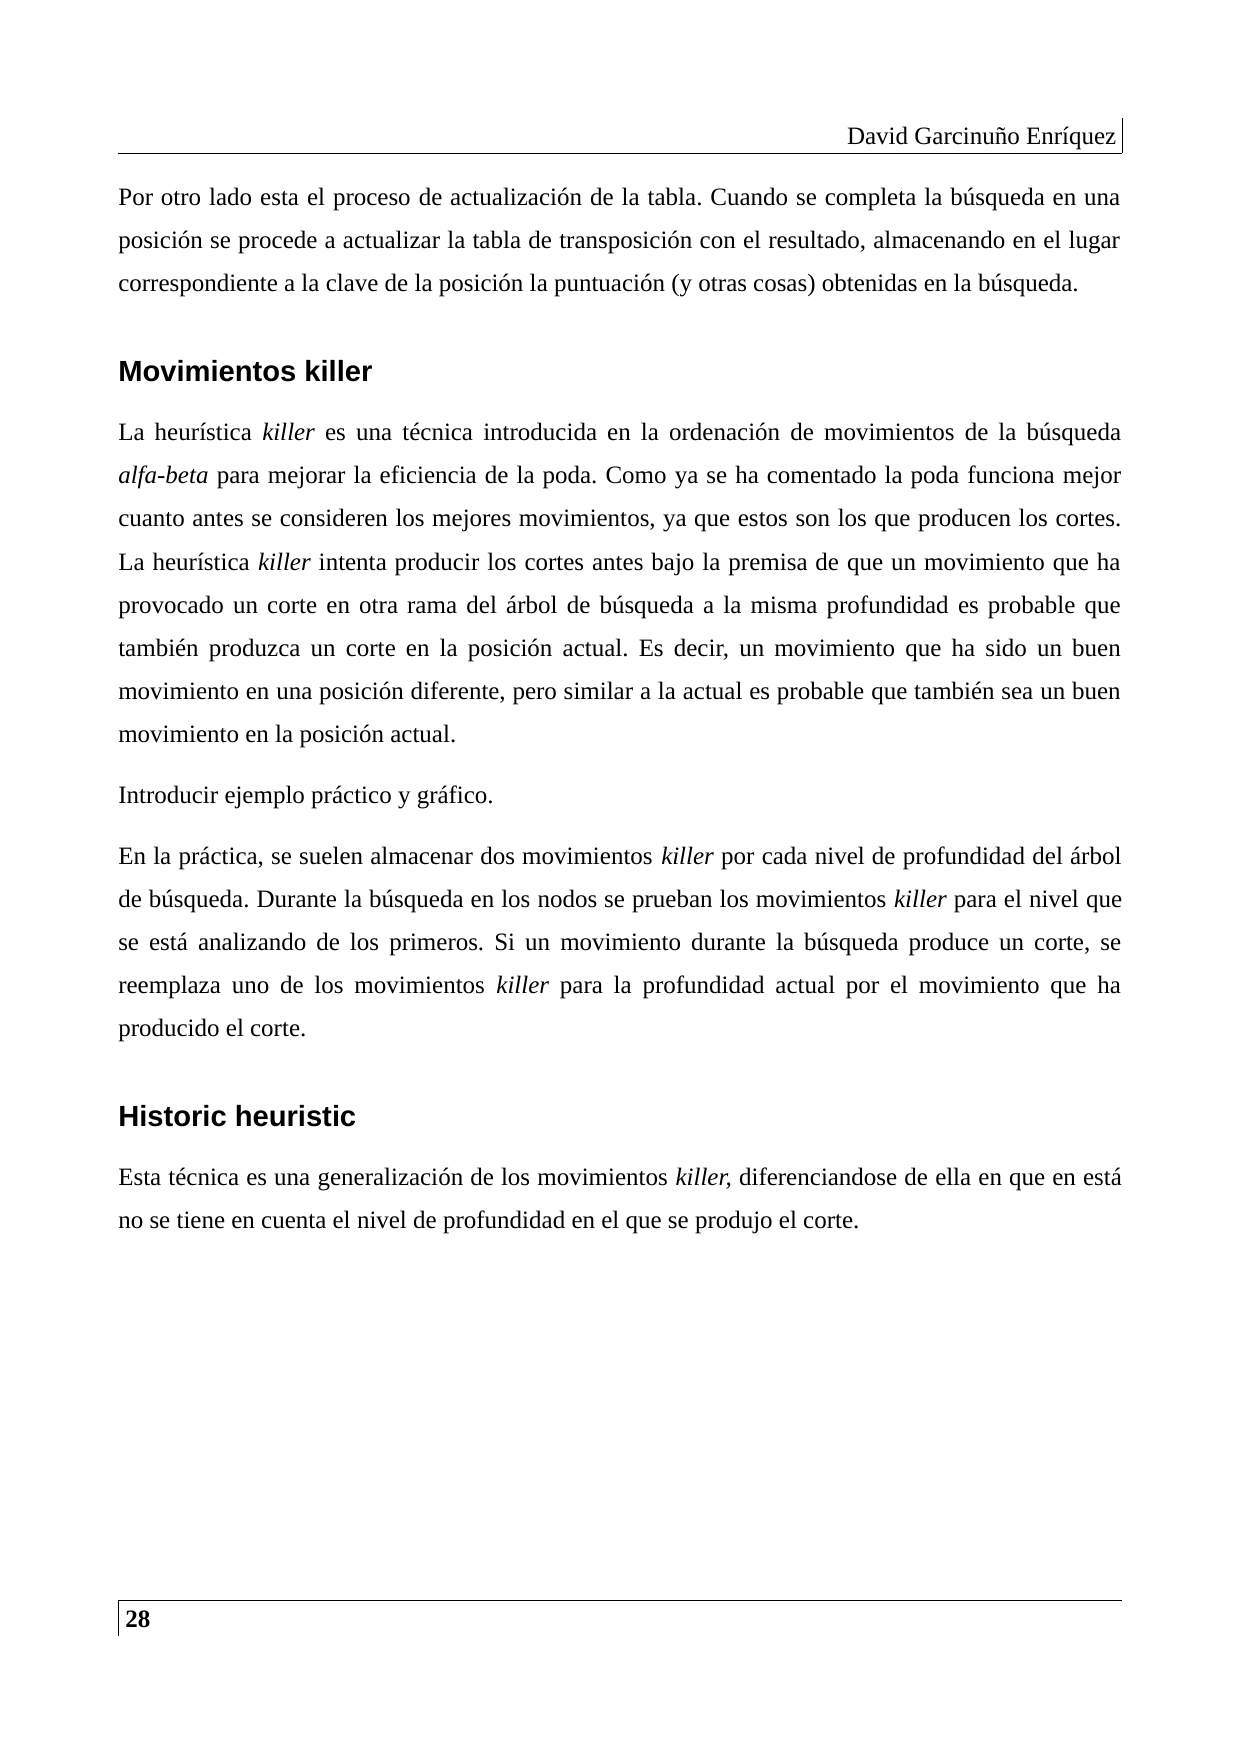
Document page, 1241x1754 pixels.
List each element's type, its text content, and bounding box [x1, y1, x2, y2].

text Por otro lado esta el proceso de actualización de la tabla. Cuando se completa la búsqueda en una posición se procede a actualizar la tabla de transposición con el resultado, almacenando en el lugar correspondiente a la clave de la posición la puntuación (y otras cosas) obtenidas en la búsqueda. [118, 182, 1122, 297]
subtitle Movimientos killer [118, 354, 1122, 388]
text Esta técnica es una generalización de los movimientos killer, diferenciandose de ella en que en está no se tiene en cuenta el nivel de profundidad en el que se produjo el corte. [118, 1162, 1122, 1234]
text En la práctica, se suelen almacenar dos movimientos killer por cada nivel de profundidad del árbol de búsqueda. Durante la búsqueda en los nodos se prueban los movimientos killer para el nivel que se está analizando de los primeros. Si un movimiento durante la búsqueda produce un corte, se reemplaza uno de los movimientos killer para la profundidad actual por el movimiento que ha producido el corte. [118, 841, 1122, 1042]
text La heurística killer es una técnica introducida en la ordenación de movimientos de la búsqueda alfa-beta para mejorar la eficiencia de la poda. Como ya se ha comentado la poda funciona mejor cuanto antes se consideren los mejores movimientos, ya que estos son los que producen los cortes. La heurística killer intenta producir los cortes antes bajo la premisa de que un movimiento que ha provocado un corte en otra rama del árbol de búsqueda a la misma profundidad es probable que también produzca un corte en la posición actual. Es decir, un movimiento que ha sido un buen movimiento en una posición diferente, pero similar a la actual es probable que también sea un buen movimiento en la posición actual. [118, 417, 1122, 748]
subtitle Historic heuristic [118, 1099, 1122, 1133]
text Introducir ejemplo práctico y gráfico. [118, 780, 1122, 809]
